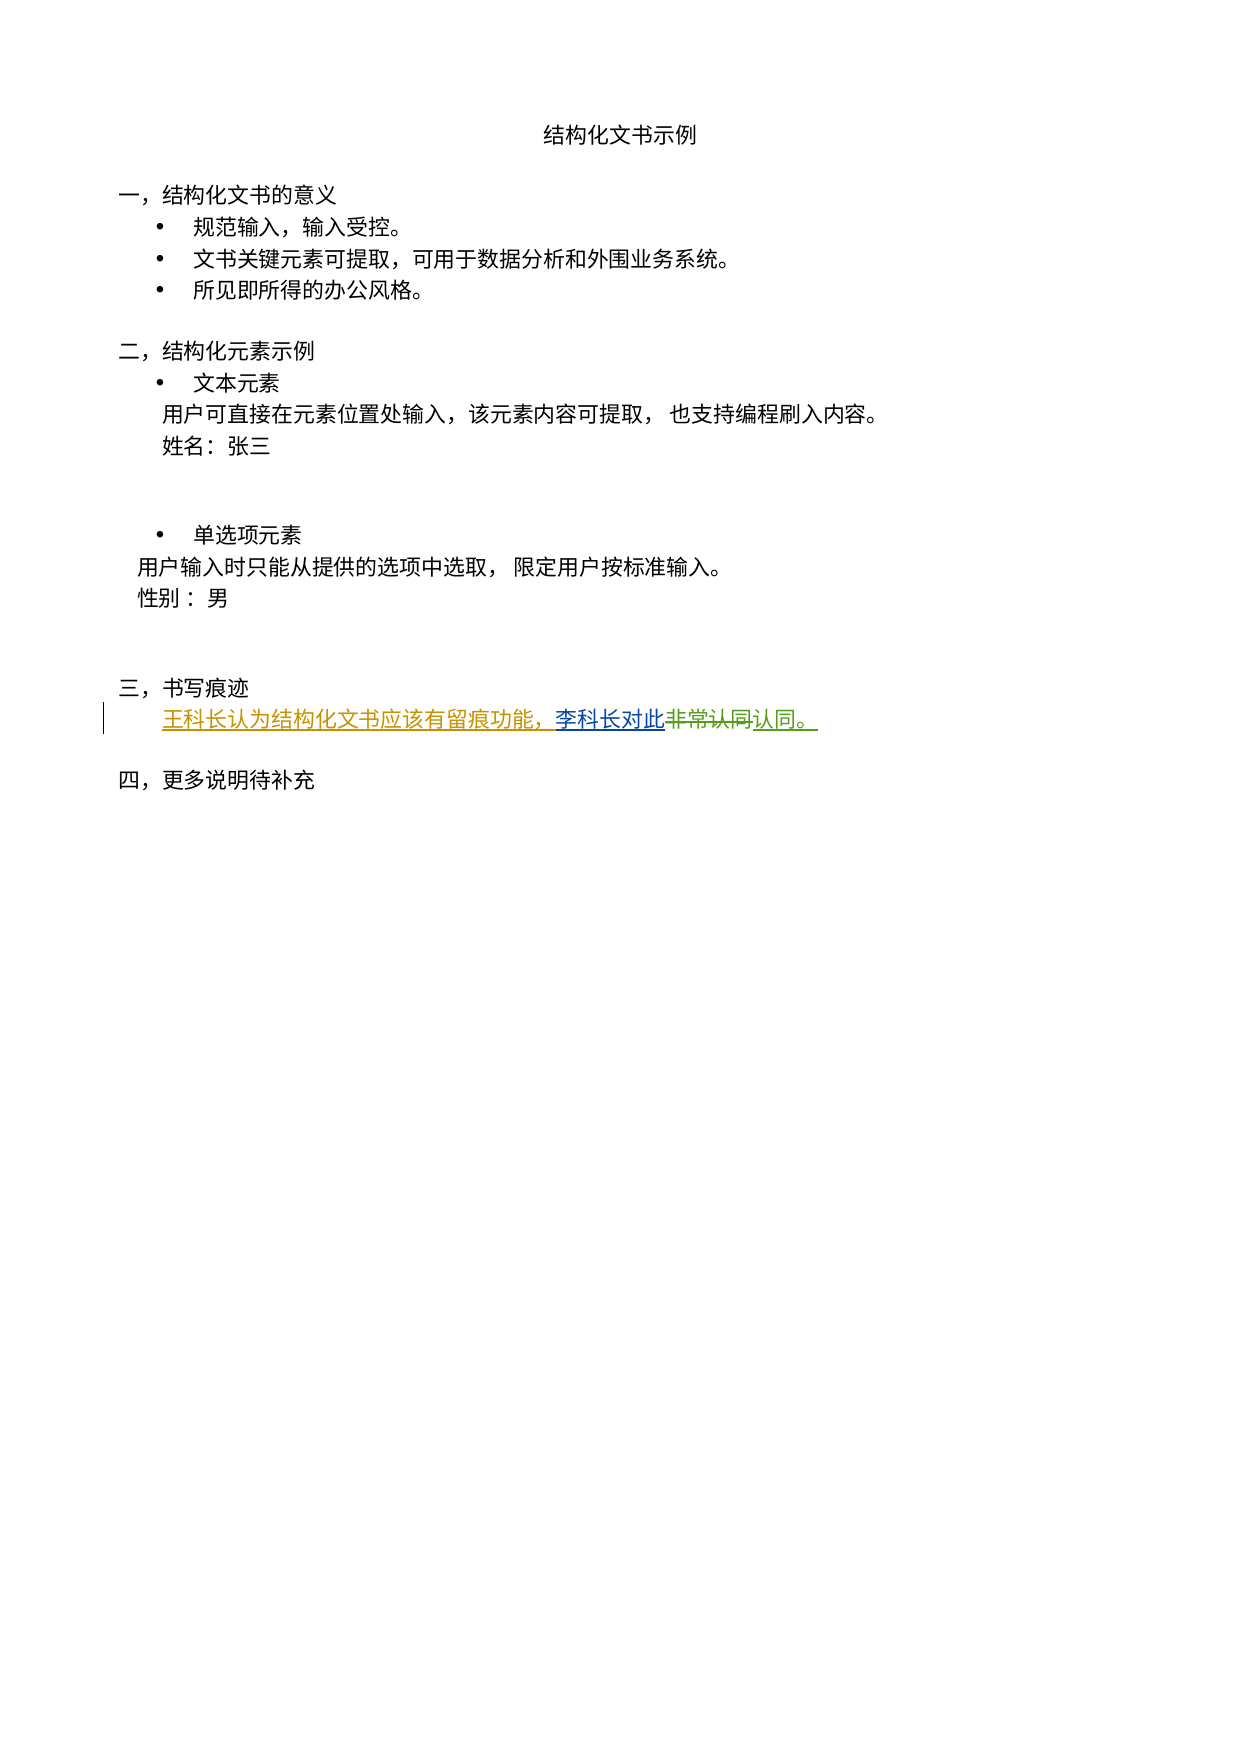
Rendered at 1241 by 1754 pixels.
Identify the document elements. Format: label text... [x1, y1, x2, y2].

text 四，更多说明待补充 [118, 763, 1122, 794]
list 规范输入，输入受控。 [156, 210, 1122, 242]
list 文书关键元素可提取，可用于数据分析和外围业务系统。 [156, 242, 1122, 273]
text 用户可直接在元素位置处输入，该元素内容可提取， 也支持编程刷入内容。 [118, 397, 1122, 429]
list 文本元素 [156, 366, 1122, 397]
list 单选项元素 [156, 518, 1122, 550]
text 性别 ：男 [118, 581, 1122, 613]
text 二，结构化元素示例 [118, 334, 1122, 366]
text 姓名：张三 [118, 429, 1122, 461]
text 三，书写痕迹 [118, 671, 1122, 702]
list 所见即所得的办公风格。 [156, 273, 1122, 305]
text 王科长认为结构化文书应该有留痕功能，李科长对此认同。 [118, 702, 1122, 734]
text 用户输入时只能从提供的选项中选取， 限定用户按标准输入。 [118, 550, 1122, 581]
text 一，结构化文书的意义 [118, 178, 1122, 210]
text 结构化文书示例 [118, 118, 1122, 150]
